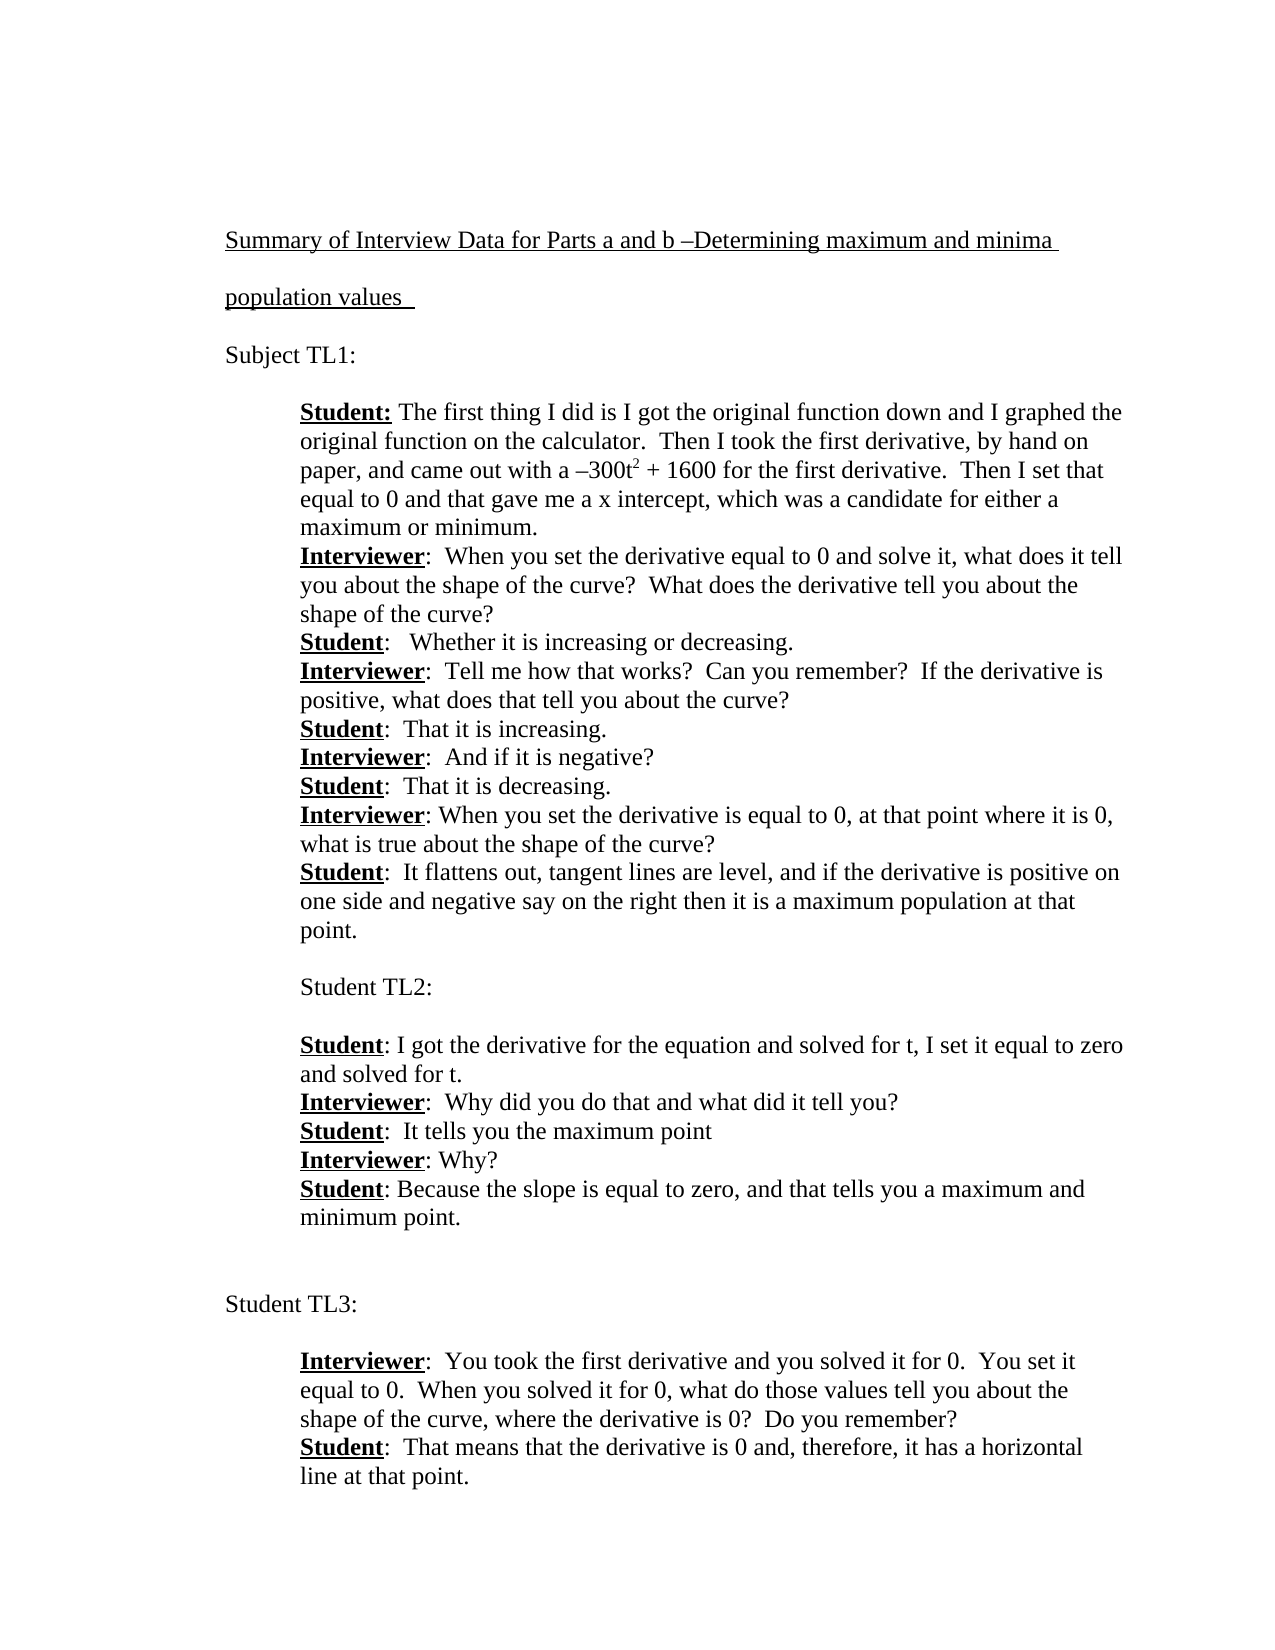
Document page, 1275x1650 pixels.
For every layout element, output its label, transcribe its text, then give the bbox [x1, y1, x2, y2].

text Student: The first thing I did is I got the original function down and I graphed the original function on the calculator. Then I took the first derivative, by hand on paper, and came out with a –300t2 + 1600 for the first derivative. Then I set that equal to 0 and that gave me a x intercept, which was a candidate for either a maximum or minimum. [300, 397, 1125, 541]
text Student: Whether it is increasing or decreasing. [300, 627, 1125, 656]
text Student TL3: [225, 1289, 1125, 1317]
text Student: I got the derivative for the equation and solved for t, I set it equal to zero and solved for t. [300, 1030, 1125, 1087]
text Interviewer: And if it is negative? [300, 742, 1125, 771]
text Student: That it is decreasing. [300, 771, 1125, 800]
text Interviewer: Why? [225, 1145, 1125, 1174]
text Student: It tells you the maximum point [225, 1116, 1125, 1145]
text Interviewer: Why did you do that and what did it tell you? [225, 1087, 1125, 1116]
text Student: Because the slope is equal to zero, and that tells you a maximum and minimum point. [300, 1174, 1125, 1231]
text Student: It flattens out, tangent lines are level, and if the derivative is positive on one side and negative say on the right then it is a maximum population at that point. [300, 857, 1125, 944]
text Summary of Interview Data for Parts a and b –Determining maximum and minima population values [225, 225, 1125, 311]
text Interviewer: When you set the derivative equal to 0 and solve it, what does it tell you about the shape of the curve? What does the derivative tell you about the shape of the curve? [300, 541, 1125, 627]
text Student: That means that the derivative is 0 and, therefore, it has a horizontal line at that point. [300, 1432, 1125, 1490]
text Interviewer: When you set the derivative is equal to 0, at that point where it is 0, what is true about the shape of the curve? [300, 800, 1125, 857]
text Student TL2: [300, 972, 1125, 1001]
text Interviewer: You took the first derivative and you solved it for 0. You set it equal to 0. When you solved it for 0, what do those values tell you about the shape of the curve, where the derivative is 0? Do you remember? [300, 1346, 1125, 1432]
text Student: That it is increasing. [300, 714, 1125, 742]
text Interviewer: Tell me how that works? Can you remember? If the derivative is positive, what does that tell you about the curve? [300, 656, 1125, 714]
text Subject TL1: [225, 340, 1125, 369]
